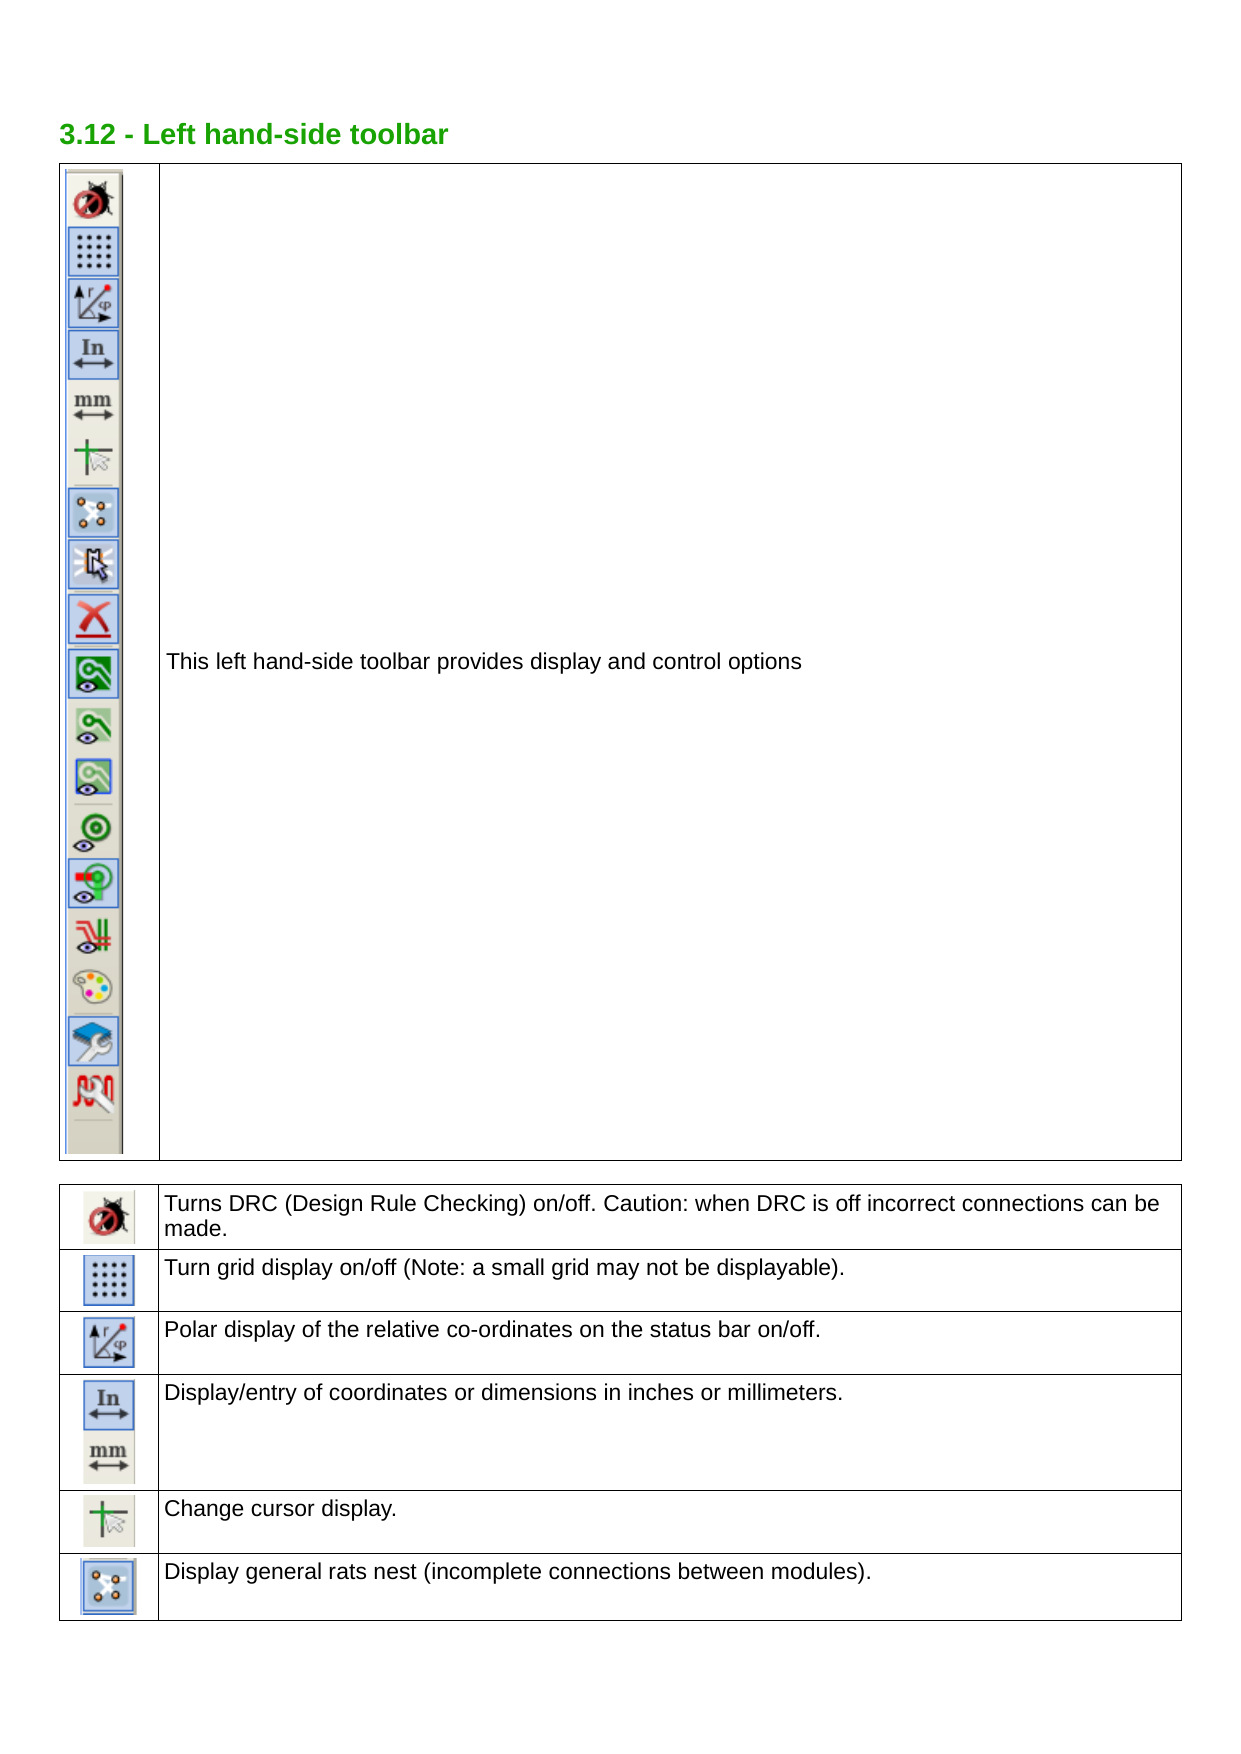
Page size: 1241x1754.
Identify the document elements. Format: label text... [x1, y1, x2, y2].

table_header [60, 164, 159, 1160]
table_cell [60, 1491, 158, 1553]
picture [82, 1190, 136, 1244]
picture [82, 1495, 136, 1547]
table_cell Change cursor display. [159, 1491, 1181, 1553]
table_header This left hand-side toolbar provides display and control options [160, 164, 1181, 1160]
picture [82, 1316, 136, 1368]
picture [65, 169, 124, 1154]
table_cell [60, 1375, 158, 1490]
table_cell Polar display of the relative co-ordinates on the status bar on/off. [159, 1312, 1181, 1374]
table_cell [60, 1554, 158, 1620]
table_header Turns DRC (Design Rule Checking) on/off. Caution: when DRC is off incorrect connections can be made. [159, 1185, 1181, 1249]
table_cell Display general rats nest (incomplete connections between modules). [159, 1554, 1181, 1620]
table_header [60, 1185, 158, 1249]
subtitle Left hand-side toolbar [59, 118, 1181, 151]
table_cell Display/entry of coordinates or dimensions in inches or millimeters. [159, 1375, 1181, 1490]
table_cell Turn grid display on/off (Note: a small grid may not be displayable). [159, 1250, 1181, 1311]
picture [80, 1558, 137, 1615]
table_cell [60, 1312, 158, 1374]
picture [82, 1379, 136, 1484]
table_cell [60, 1250, 158, 1311]
picture [82, 1255, 136, 1306]
